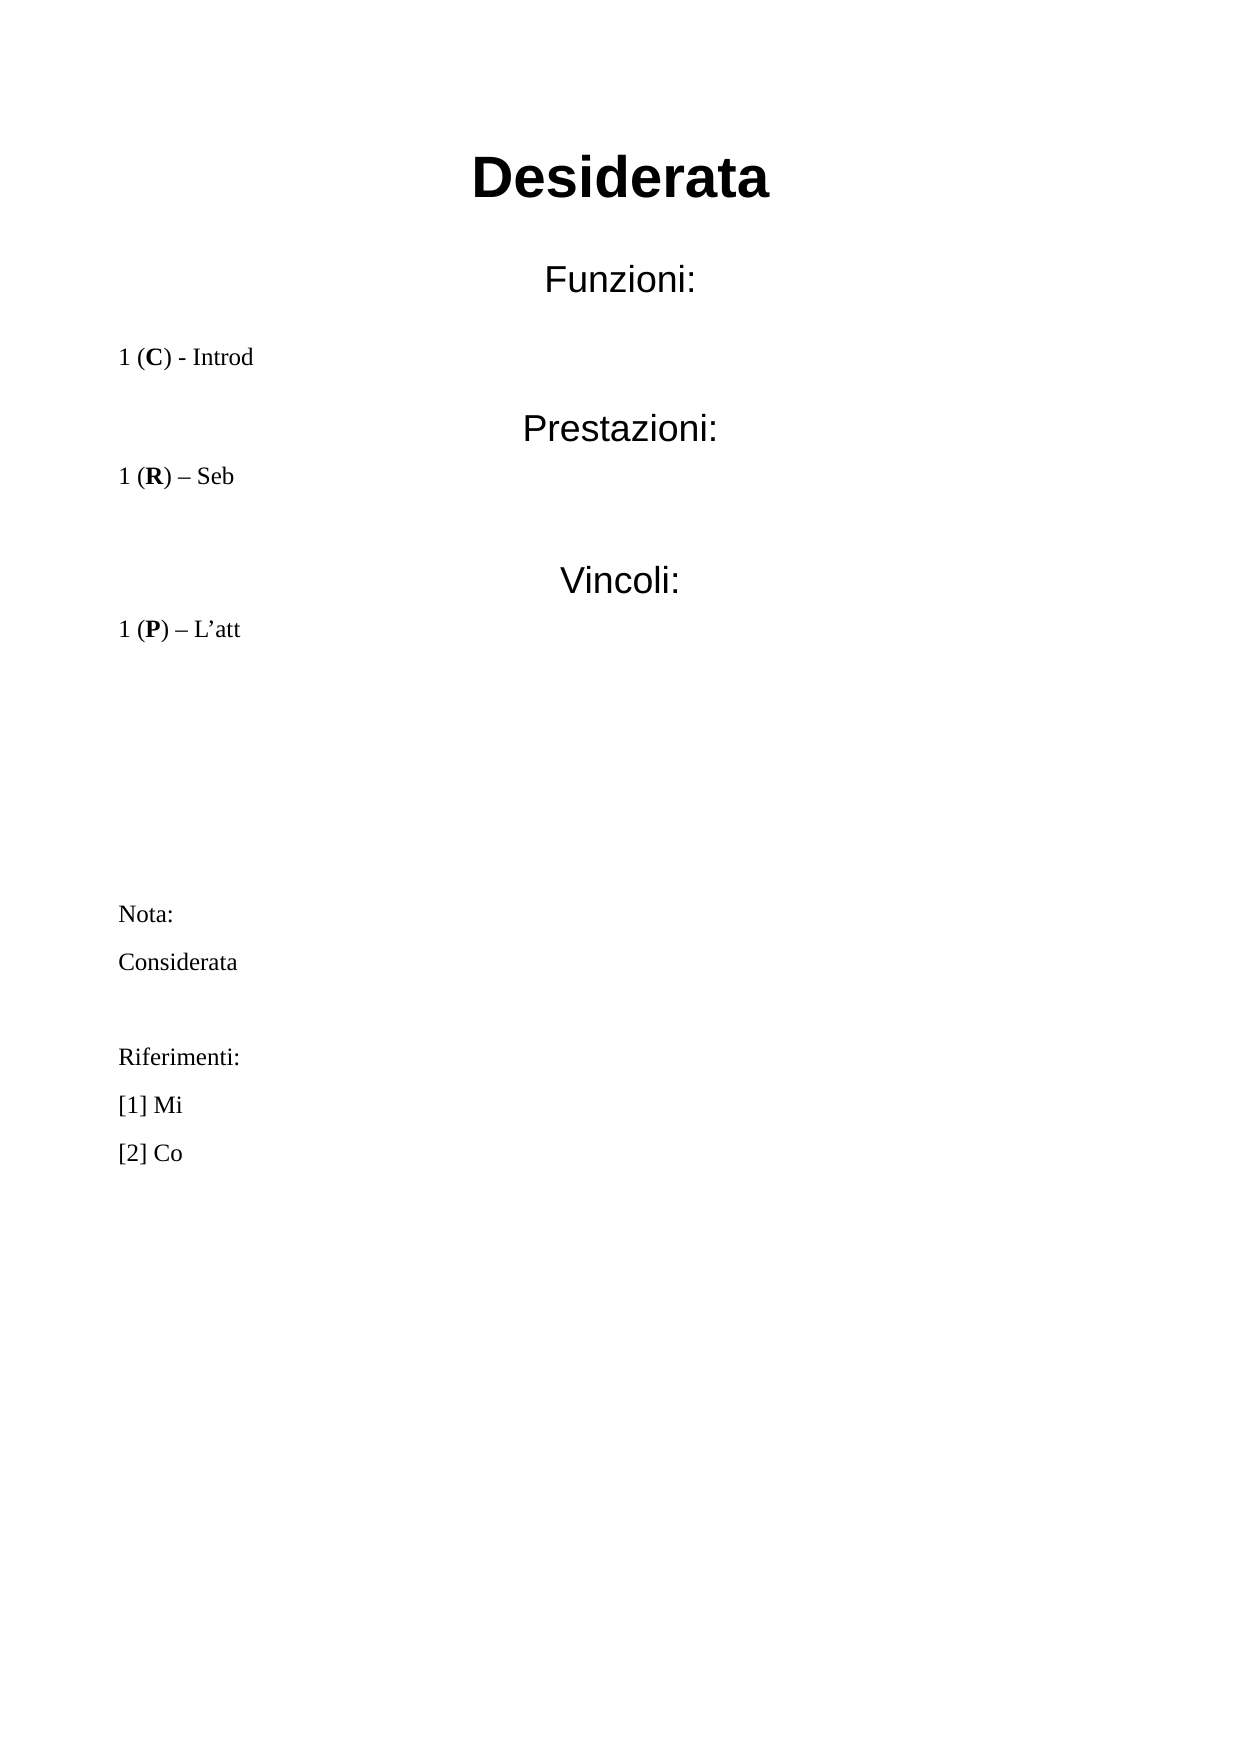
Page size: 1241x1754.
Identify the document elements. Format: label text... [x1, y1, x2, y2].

text 1 (C) - Introd [118, 342, 1122, 371]
subtitle Prestazioni: [118, 406, 1122, 449]
text Nota: [118, 899, 1122, 928]
text [1] Mi [118, 1090, 1122, 1119]
subtitle Vincoli: [118, 558, 1122, 601]
text 1 (P) – L’att [118, 614, 1122, 643]
text Riferimenti: [118, 1042, 1122, 1071]
subtitle Funzioni: [118, 258, 1122, 301]
text Considerata [118, 947, 1122, 976]
title Desiderata [118, 143, 1122, 210]
text [2] Co [118, 1138, 1122, 1166]
text 1 (R) – Seb [118, 461, 1122, 490]
